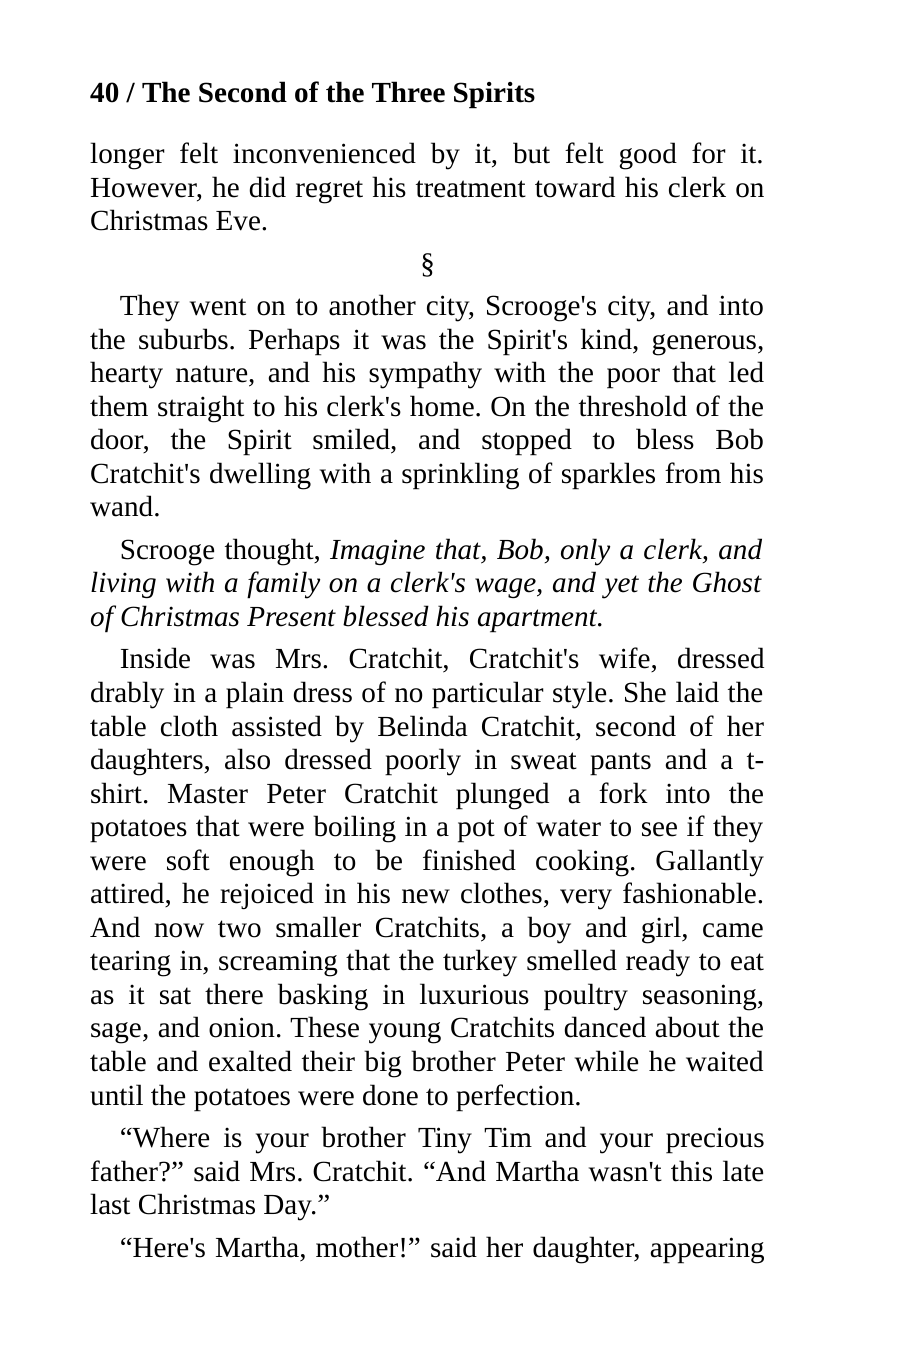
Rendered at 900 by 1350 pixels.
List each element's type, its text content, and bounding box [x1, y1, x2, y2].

text “Where is your brother Tiny Tim and your precious father?” said Mrs. Cratchit. “And Martha wasn't this late last Christmas Day.” [90, 1120, 765, 1221]
text They went on to another city, Scrooge's city, and into the suburbs. Perhaps it was the Spirit's kind, generous, hearty nature, and his sympathy with the poor that led them straight to his clerk's home. On the threshold of the door, the Spirit smiled, and stopped to bless Bob Cratchit's dwelling with a sprinkling of sparkles from his wand. [90, 288, 765, 523]
text Inside was Mrs. Cratchit, Cratchit's wife, dressed drably in a plain dress of no particular style. She laid the table cloth assisted by Belinda Cratchit, second of her daughters, also dressed poorly in sweat pants and a t-shirt. Master Peter Cratchit plunged a fork into the potatoes that were boiling in a pot of water to see if they were soft enough to be finished cooking. Gallantly attired, he rejoiced in his new clothes, very fashionable. And now two smaller Cratchits, a boy and girl, came tearing in, screaming that the turkey smelled ready to eat as it sat there basking in luxurious poultry seasoning, sage, and onion. These young Cratchits danced about the table and exalted their big brother Peter while he waited until the potatoes were done to perfection. [90, 642, 765, 1111]
text “Here's Martha, mother!” said her daughter, appearing [90, 1230, 765, 1263]
text Scrooge thought, Imagine that, Bob, only a clerk, and living with a family on a clerk's wage, and yet the Ghost of Christmas Present blessed his apartment. [90, 532, 765, 633]
text § [90, 246, 765, 279]
text longer felt inconvenienced by it, but felt good for it. However, he did regret his treatment toward his clerk on Christmas Eve. [90, 136, 765, 237]
